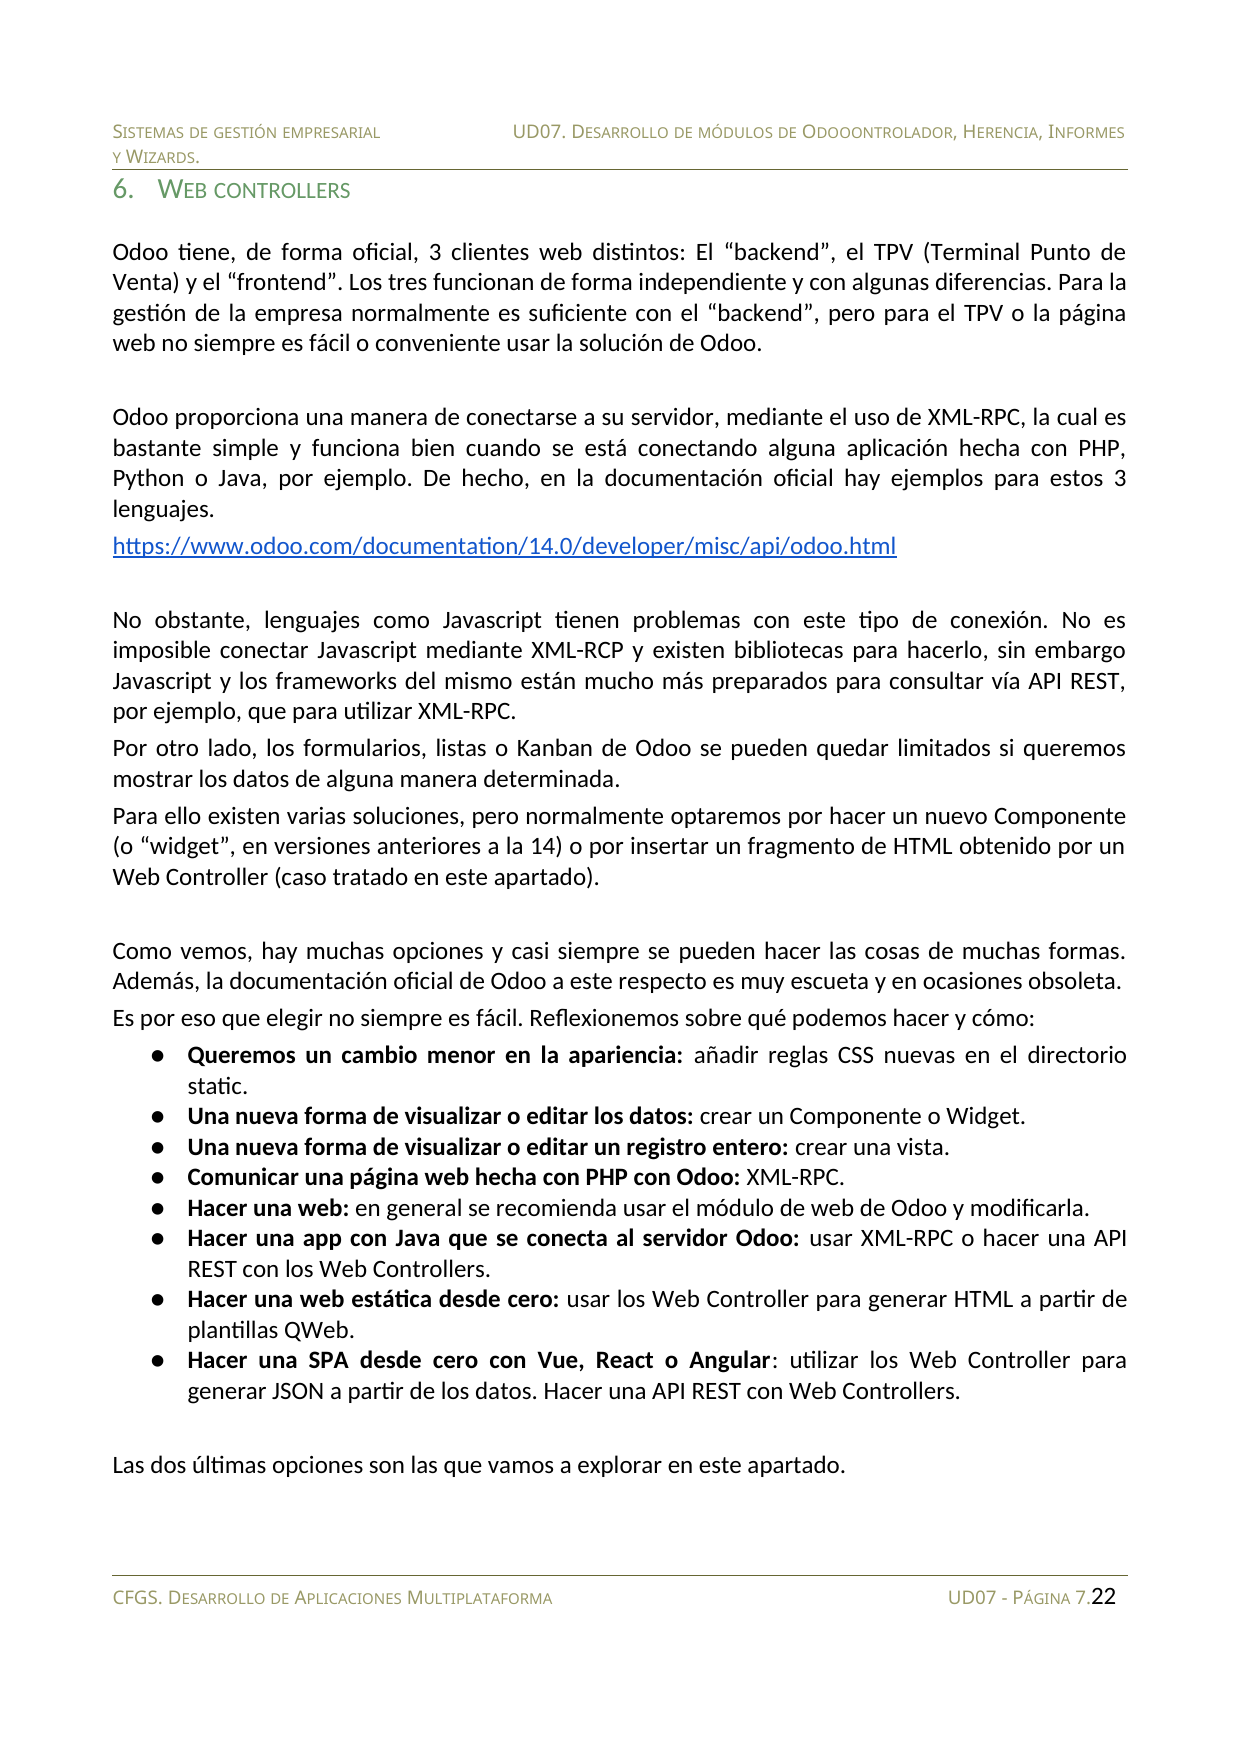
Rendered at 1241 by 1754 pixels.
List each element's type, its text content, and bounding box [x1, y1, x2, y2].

text Como vemos, hay muchas opciones y casi siempre se pueden hacer las cosas de muchas formas. Además, la documentación oficial de Odoo a este respecto es muy escueta y en ocasiones obsoleta. [112, 935, 1128, 996]
list Hacer una web: en general se recomienda usar el módulo de web de Odoo y modificarla. [150, 1192, 1128, 1223]
text Las dos últimas opciones son las que vamos a explorar en este apartado. [112, 1449, 1128, 1480]
list Una nueva forma de visualizar o editar un registro entero: crear una vista. [150, 1131, 1128, 1162]
text Odoo proporciona una manera de conectarse a su servidor, mediante el uso de XML-RPC, la cual es bastante simple y funciona bien cuando se está conectando alguna aplicación hecha con PHP, Python o Java, por ejemplo. De hecho, en la documentación oficial hay ejemplos para estos 3 lenguajes. [112, 401, 1128, 523]
text Para ello existen varias soluciones, pero normalmente optaremos por hacer un nuevo Componente (o “widget”, en versiones anteriores a la 14) o por insertar un fragmento de HTML obtenido por un Web Controller (caso tratado en este apartado). [112, 800, 1128, 892]
text Odoo tiene, de forma oficial, 3 clientes web distintos: El “backend”, el TPV (Terminal Punto de Venta) y el “frontend”. Los tres funcionan de forma independiente y con algunas diferencias. Para la gestión de la empresa normalmente es suficiente con el “backend”, pero para el TPV o la página web no siempre es fácil o conveniente usar la solución de Odoo. [112, 236, 1128, 358]
list Comunicar una página web hecha con PHP con Odoo: XML-RPC. [150, 1162, 1128, 1192]
subtitle Web controllers [112, 170, 1128, 206]
list Hacer una app con Java que se conecta al servidor Odoo: usar XML-RPC o hacer una API REST con los Web Controllers. [150, 1223, 1128, 1284]
text Es por eso que elegir no siempre es fácil. Reflexionemos sobre qué podemos hacer y cómo: [112, 1002, 1128, 1033]
list Una nueva forma de visualizar o editar los datos: crear un Componente o Widget. [150, 1101, 1128, 1131]
list Hacer una web estática desde cero: usar los Web Controller para generar HTML a partir de plantillas QWeb. [150, 1284, 1128, 1345]
text Por otro lado, los formularios, listas o Kanban de Odoo se pueden quedar limitados si queremos mostrar los datos de alguna manera determinada. [112, 732, 1128, 793]
list Queremos un cambio menor en la apariencia: añadir reglas CSS nuevas en el directorio static. [150, 1039, 1128, 1101]
text https://www.odoo.com/documentation/14.0/developer/misc/api/odoo.html [112, 530, 1128, 561]
text No obstante, lenguajes como Javascript tienen problemas con este tipo de conexión. No es imposible conectar Javascript mediante XML-RCP y existen bibliotecas para hacerlo, sin embargo Javascript y los frameworks del mismo están mucho más preparados para consultar vía API REST, por ejemplo, que para utilizar XML-RPC. [112, 604, 1128, 726]
list Hacer una SPA desde cero con Vue, React o Angular: utilizar los Web Controller para generar JSON a partir de los datos. Hacer una API REST con Web Controllers. [150, 1345, 1128, 1406]
